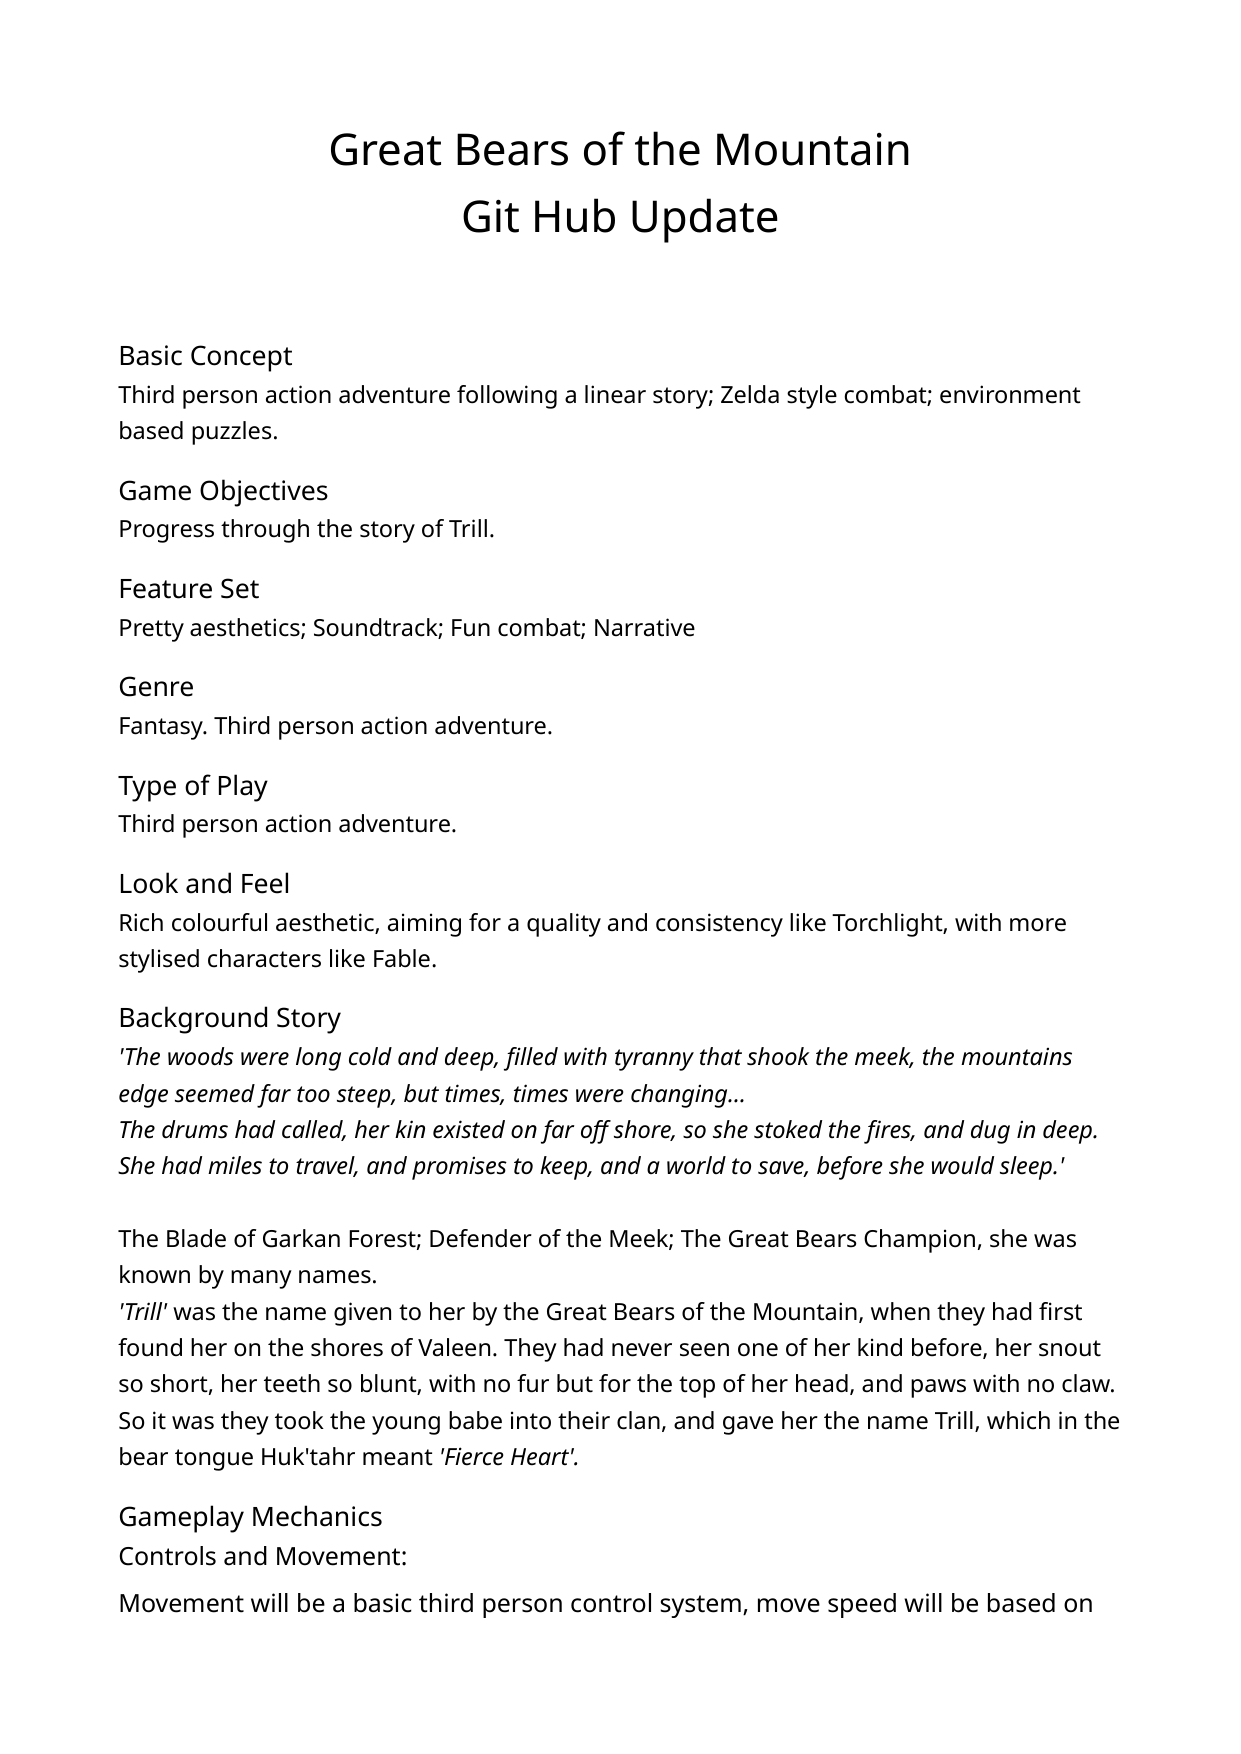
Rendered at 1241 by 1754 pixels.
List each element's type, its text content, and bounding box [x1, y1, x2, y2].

text The drums had called, her kin existed on far off shore, so she stoked the fires, and dug in deep. [118, 1113, 1122, 1145]
text Rich colourful aesthetic, aiming for a quality and consistency like Torchlight, with more stylised characters like Fable. [118, 906, 1122, 974]
text Third person action adventure. [118, 808, 1122, 839]
text Progress through the story of Trill. [118, 513, 1122, 544]
text Movement will be a basic third person control system, move speed will be based on [118, 1585, 1122, 1619]
text Third person action adventure following a linear story; Zelda style combat; environment based puzzles. [118, 378, 1122, 446]
text The Blade of Garkan Forest; Defender of the Meek; The Great Bears Champion, she was known by many names. [118, 1222, 1122, 1291]
subtitle Basic Concept [118, 337, 1122, 373]
text Controls and Movement: [118, 1539, 1122, 1573]
text So it was they took the young babe into their clan, and gave her the name Trill, which in the bear tongue Huk'tahr meant 'Fierce Heart'. [118, 1404, 1122, 1472]
subtitle Game Objectives [118, 471, 1122, 508]
text 'Trill' was the name given to her by the Great Bears of the Mountain, when they had first found her on the shores of Valeen. They had never seen one of her kind before, her snout so short, her teeth so blunt, with no fur but for the top of her head, and paws with no claw. [118, 1295, 1122, 1400]
subtitle Gameplay Mechanics [118, 1498, 1122, 1534]
text 'The woods were long cold and deep, filled with tyranny that shook the meek, the mountains edge seemed far too steep, but times, times were changing... [118, 1041, 1122, 1109]
text She had miles to travel, and promises to keep, and a world to save, before she would sleep.' [118, 1150, 1122, 1182]
text Great Bears of the Mountain [118, 118, 1122, 178]
subtitle Genre [118, 668, 1122, 704]
text Pretty aesthetics; Soundtrack; Fun combat; Narrative [118, 611, 1122, 643]
subtitle Background Story [118, 999, 1122, 1036]
subtitle Type of Play [118, 766, 1122, 803]
subtitle Feature Set [118, 570, 1122, 606]
text Fantasy. Third person action adventure. [118, 709, 1122, 741]
text Git Hub Update [118, 186, 1122, 246]
subtitle Look and Feel [118, 865, 1122, 901]
